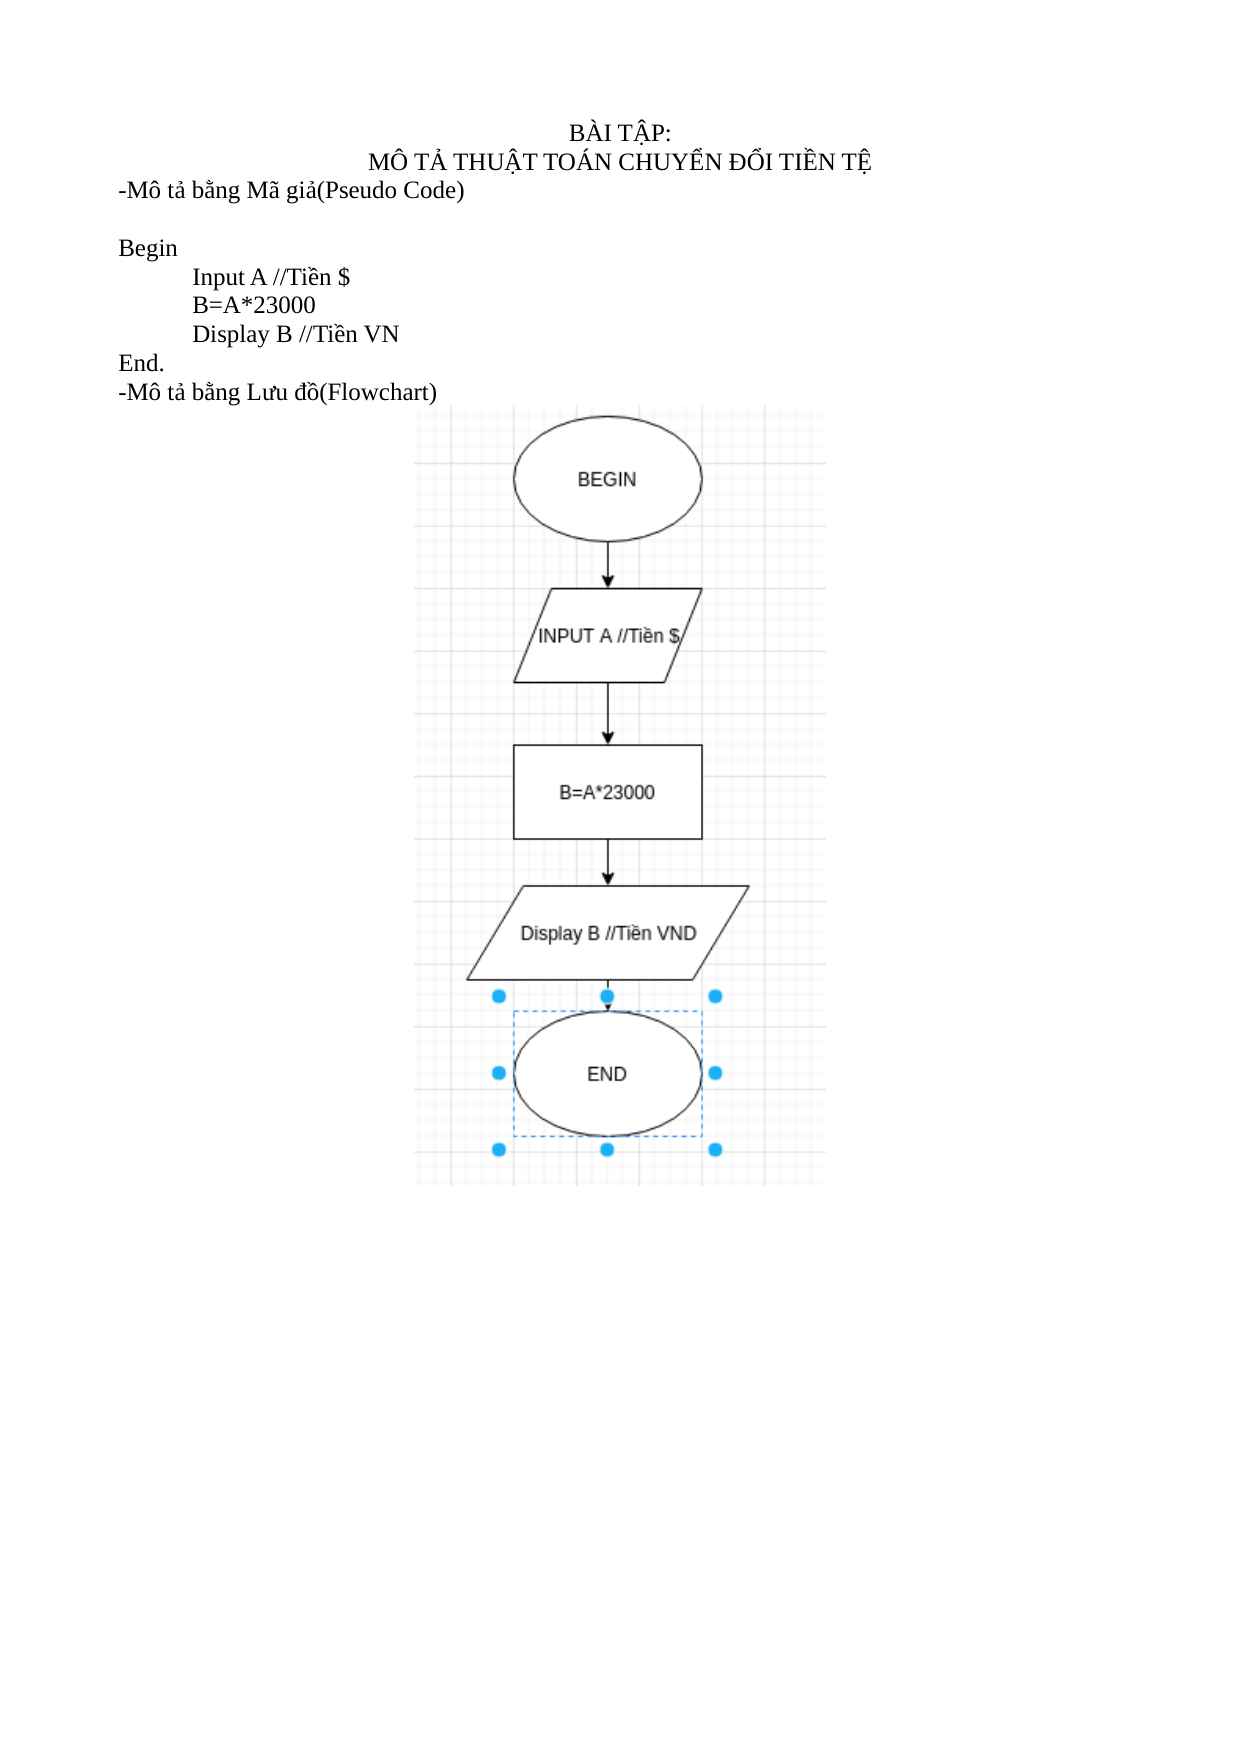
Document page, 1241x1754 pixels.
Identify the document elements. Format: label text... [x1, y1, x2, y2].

text Display B //Tiền VN [118, 319, 1122, 348]
text -Mô tả bằng Lưu đồ(Flowchart) [118, 377, 1122, 406]
text Begin [118, 233, 1122, 262]
text -Mô tả bằng Mã giả(Pseudo Code) [118, 176, 1122, 204]
text BÀI TẬP: [118, 118, 1122, 147]
text MÔ TẢ THUẬT TOÁN CHUYỂN ĐỔI TIỀN TỆ [118, 147, 1122, 176]
text Input A //Tiền $ [118, 262, 1122, 291]
text B=A*23000 [118, 291, 1122, 319]
text End. [118, 348, 1122, 377]
picture [413, 405, 827, 1186]
